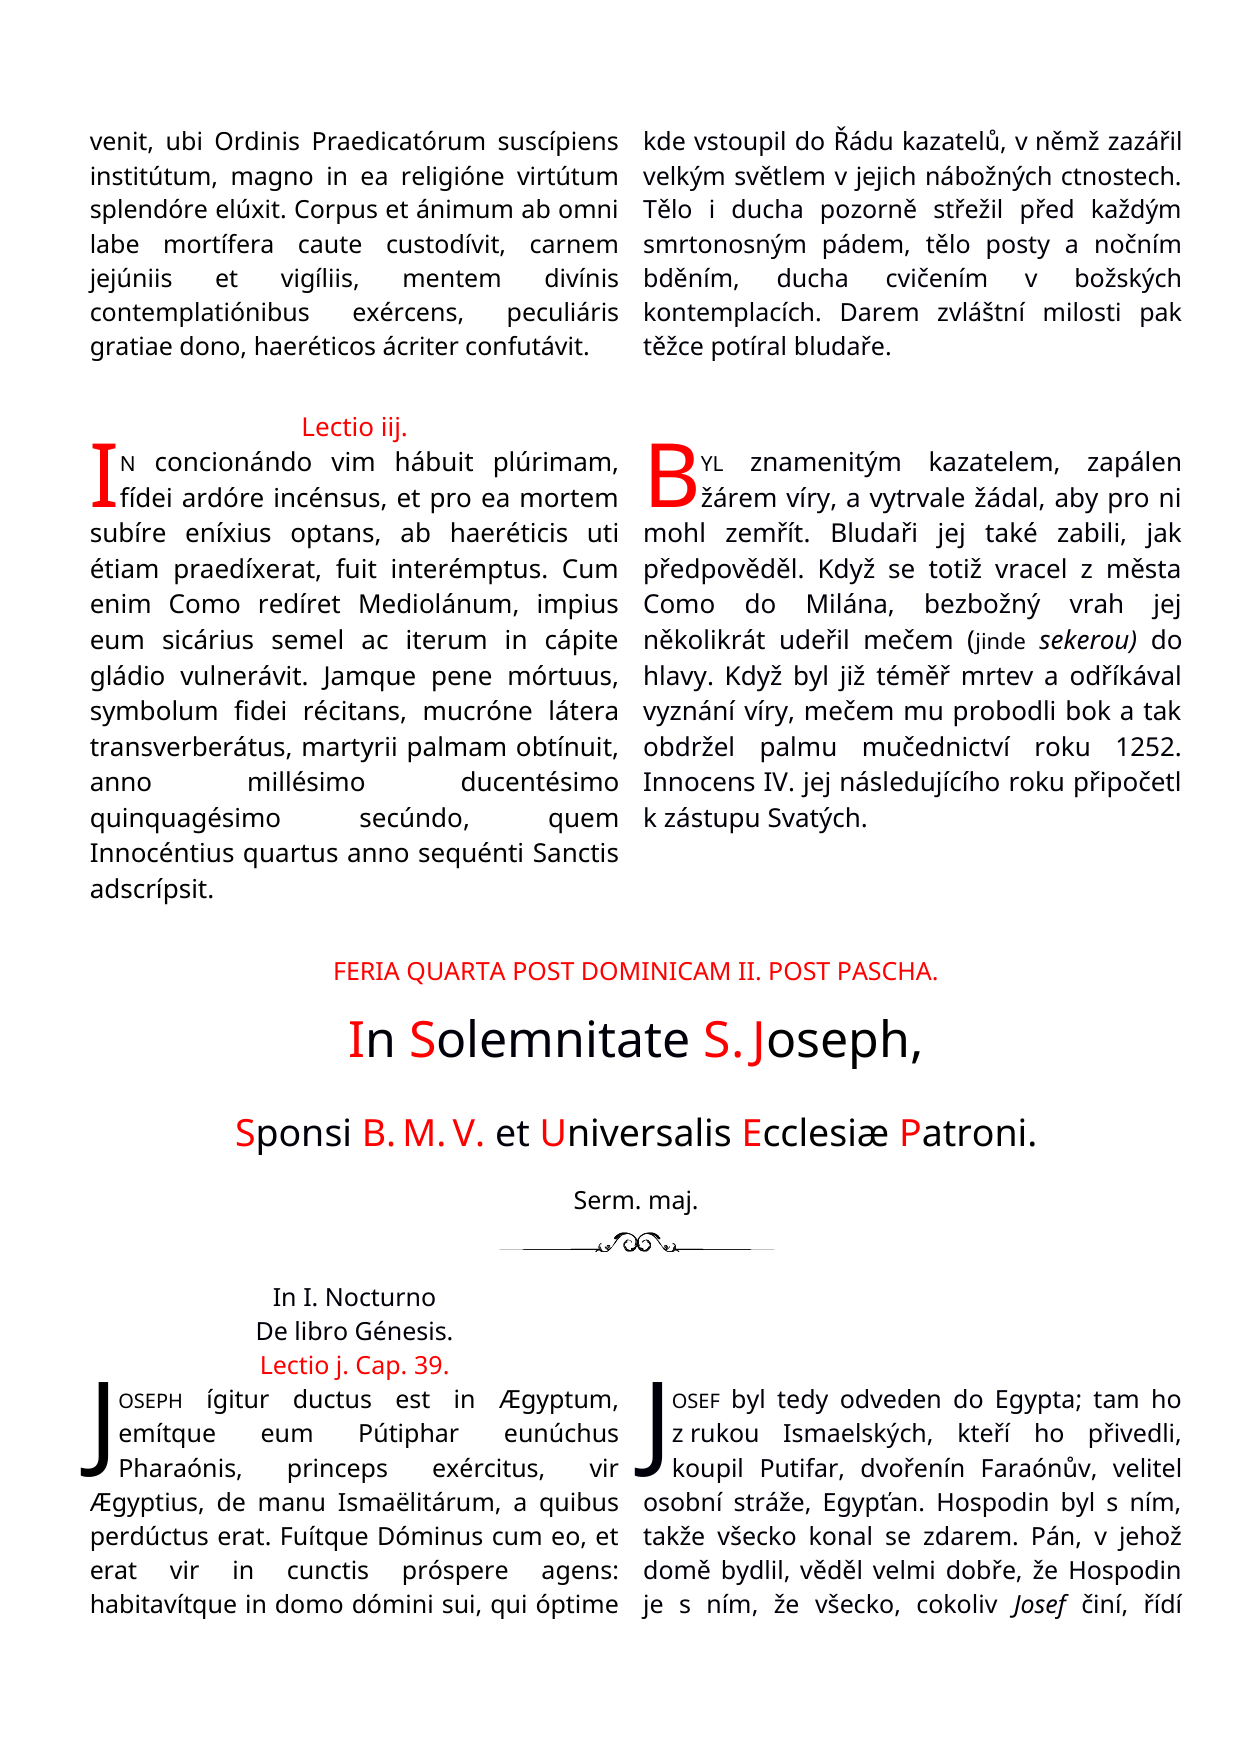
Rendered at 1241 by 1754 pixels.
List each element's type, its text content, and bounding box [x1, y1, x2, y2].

table_cell FERIA QUARTA POST DOMINICAM II. POST PASCHA. In Solemnitate S. Joseph, Sponsi B. M. V. et Universalis Ecclesiæ Patroni. Serm. maj. [78, 947, 1194, 1274]
table_cell Josef byl tedy odveden do Egypta; tam ho z rukou Ismaelských, kteří ho přivedli, koupil Putifar, dvořenín Faraónův, velitel osobní stráže, Egypťan. Hospodin byl s ním, takže všecko konal se zdarem. Pán, v jehož domě bydlil, věděl velmi dobře, že Hospodin je s ním, že všecko, cokoliv Josef činí, řídí [631, 1274, 1194, 1626]
table_cell Byl znamenitým kazatelem, zapálen žárem víry, a vytrvale žádal, aby pro ni mohl zemřít. Bludaři jej také zabili, jak předpověděl. Když se totiž vracel z města Como do Milána, bezbožný vrah jej několikrát udeřil mečem (jinde sekerou) do hlavy. Když byl již téměř mrtev a odříkával vyznání víry, mečem mu probodli bok a tak obdržel palmu mučednictví roku 1252. Innocens IV. jej následujícího roku připočetl k zástupu Svatých. [631, 403, 1194, 947]
table_cell Lectio iij. In concionándo vim hábuit plúrimam, fídei ardóre incénsus, et pro ea mortem subíre eníxius optans, ab haeréticis uti étiam praedíxerat, fuit interémptus. Cum enim Como redíret Mediolánum, impius eum sicárius semel ac iterum in cápite gládio vulnerávit. Jamque pene mórtuus, symbolum fidei récitans, mucróne látera transverberátus, martyrii palmam obtínuit, anno millésimo ducentésimo quinquagésimo secúndo, quem Innocéntius quartus anno sequénti Sanctis adscrípsit. [78, 403, 631, 947]
table_cell In I. Nocturno De libro Génesis. Lectio j. Cap. 39. Joseph ígitur ductus est in Ægyptum, emítque eum Pútiphar eunúchus Pharaónis, princeps exércitus, vir Ægyptius, de manu Ismaëlitárum, a quibus perdúctus erat. Fuítque Dóminus cum eo, et erat vir in cunctis próspere agens: habitavítque in domo dómini sui, qui óptime noverat Dóminum esse cum eo, et ómnia, quæ géreret, ab eo dírigi in manu illíus. R/. Fuit Dóminus cum Joseph, et dedit ei grátiam in conspéctu príncipis cárceris: * Qui trádidit in manu illíus univérsos vinctos, allelúia. V/. Quidquid fiébat, sub ipso erat: Dóminus enim erat cum illo, et ómnia ópera ejus dirigébat. * Qui. [78, 1274, 631, 1626]
table_cell venit, ubi Ordinis Praedicatórum suscípiens institútum, magno in ea religióne virtútum splendóre elúxit. Corpus et ánimum ab omni labe mortífera caute custodívit, carnem jejúniis et vigíliis, mentem divínis contemplatiónibus exércens, peculiáris gratiae dono, haeréticos ácriter confutávit. [78, 118, 631, 402]
table_cell kde vstoupil do Řádu kazatelů, v němž zazářil velkým světlem v jejich nábožných ctnostech. Tělo i ducha pozorně střežil před každým smrtonosným pádem, tělo posty a nočním bděním, ducha cvičením v božských kontemplacích. Darem zvláštní milosti pak těžce potíral bludaře. [631, 118, 1194, 402]
